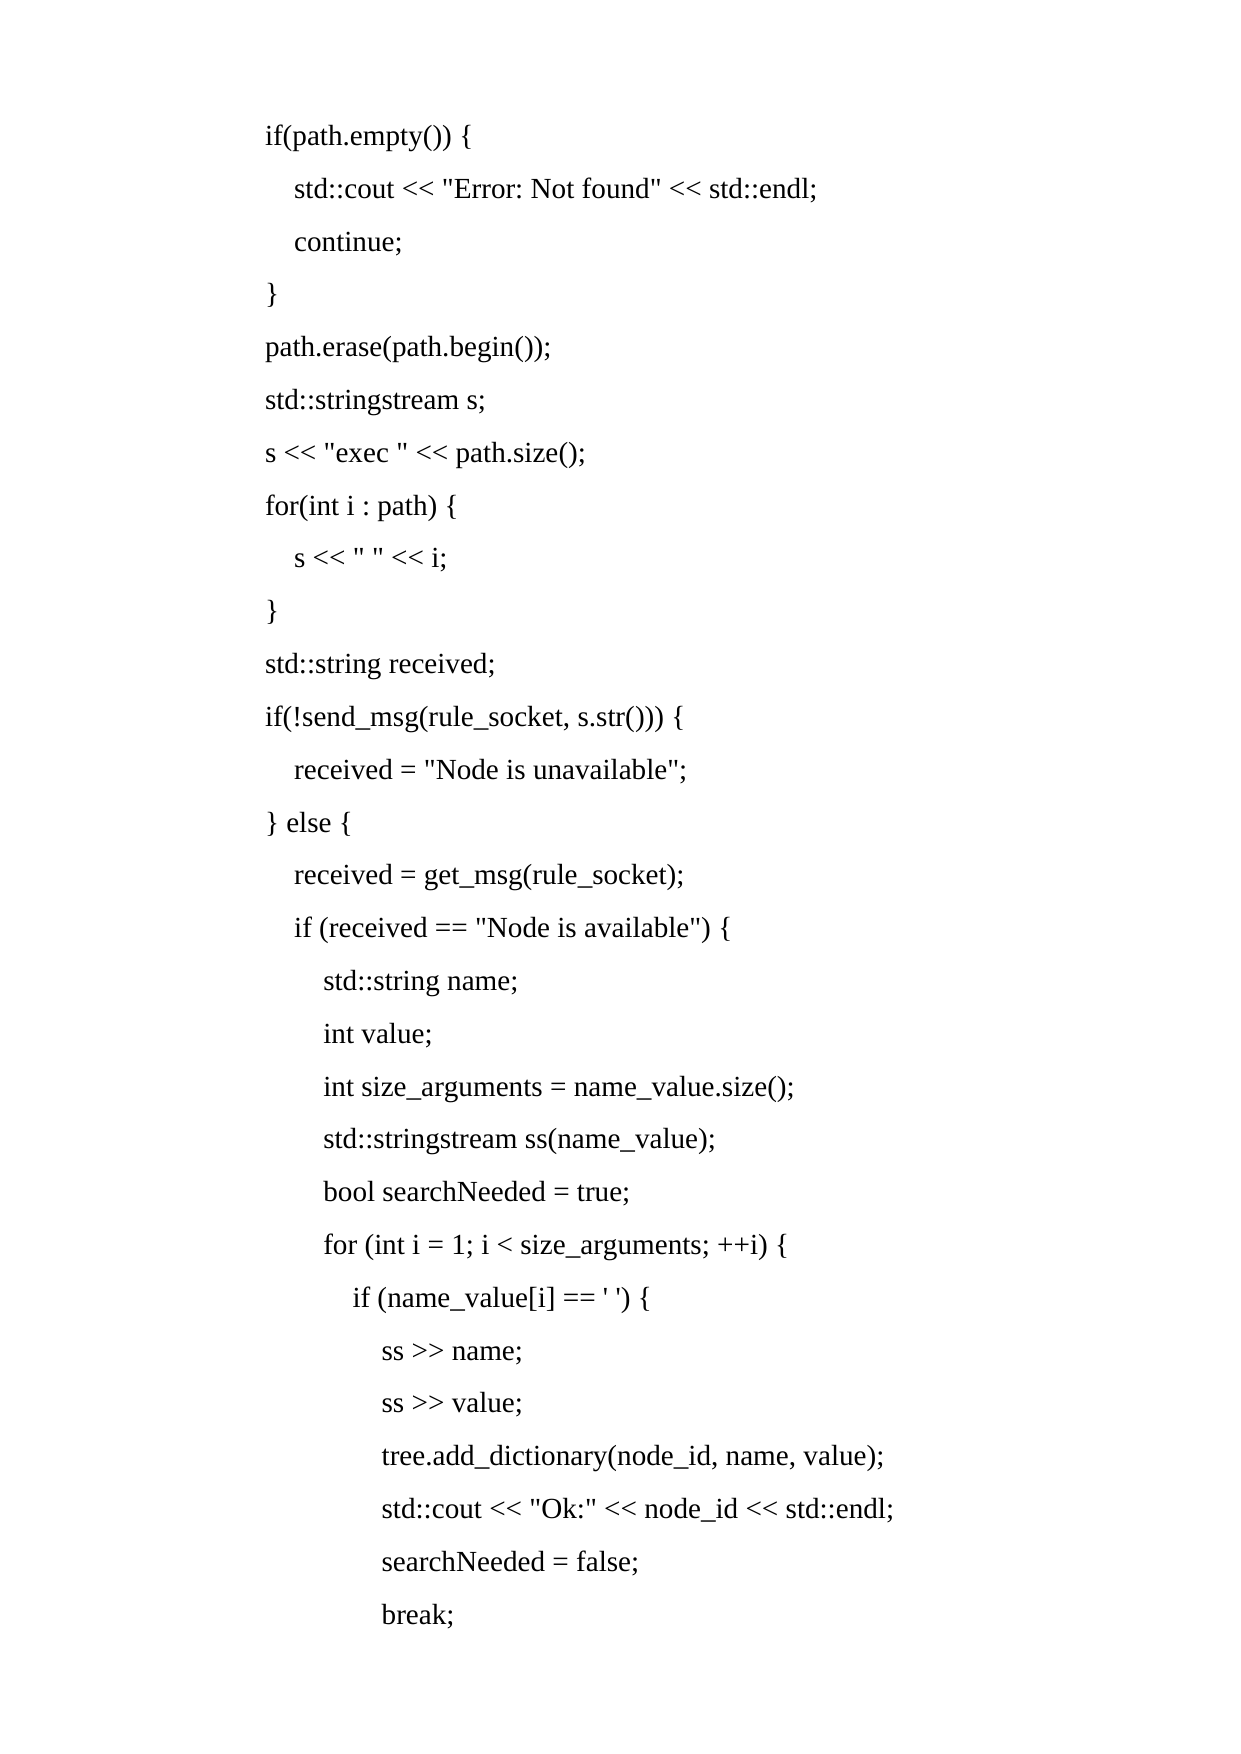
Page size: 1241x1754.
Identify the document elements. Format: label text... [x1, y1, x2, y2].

text path.erase(path.begin()); [177, 329, 1152, 363]
text continue; [177, 224, 1152, 257]
text received = get_msg(rule_socket); [177, 857, 1152, 891]
text received = "Node is unavailable"; [177, 752, 1152, 785]
text bool searchNeeded = true; [177, 1174, 1152, 1208]
text searchNeeded = false; [177, 1544, 1152, 1578]
text if (name_value[i] == ' ') { [177, 1280, 1152, 1313]
text s << " " << i; [177, 541, 1152, 574]
text if (received == "Node is available") { [177, 910, 1152, 944]
text std::cout << "Ok:" << node_id << std::endl; [177, 1491, 1152, 1525]
text int size_arguments = name_value.size(); [177, 1069, 1152, 1102]
text } [177, 593, 1152, 627]
text tree.add_dictionary(node_id, name, value); [177, 1438, 1152, 1472]
text ss >> name; [177, 1333, 1152, 1366]
text ss >> value; [177, 1386, 1152, 1419]
text if(!send_msg(rule_socket, s.str())) { [177, 699, 1152, 733]
text } else { [177, 805, 1152, 838]
text for (int i = 1; i < size_arguments; ++i) { [177, 1227, 1152, 1261]
text break; [177, 1597, 1152, 1630]
text std::string received; [177, 646, 1152, 680]
text if(path.empty()) { [177, 118, 1152, 152]
text std::stringstream ss(name_value); [177, 1122, 1152, 1155]
text for(int i : path) { [177, 488, 1152, 521]
text } [177, 277, 1152, 310]
text std::stringstream s; [177, 382, 1152, 416]
text s << "exec " << path.size(); [177, 435, 1152, 468]
text std::cout << "Error: Not found" << std::endl; [177, 171, 1152, 204]
text int value; [177, 1016, 1152, 1049]
text std::string name; [177, 963, 1152, 997]
